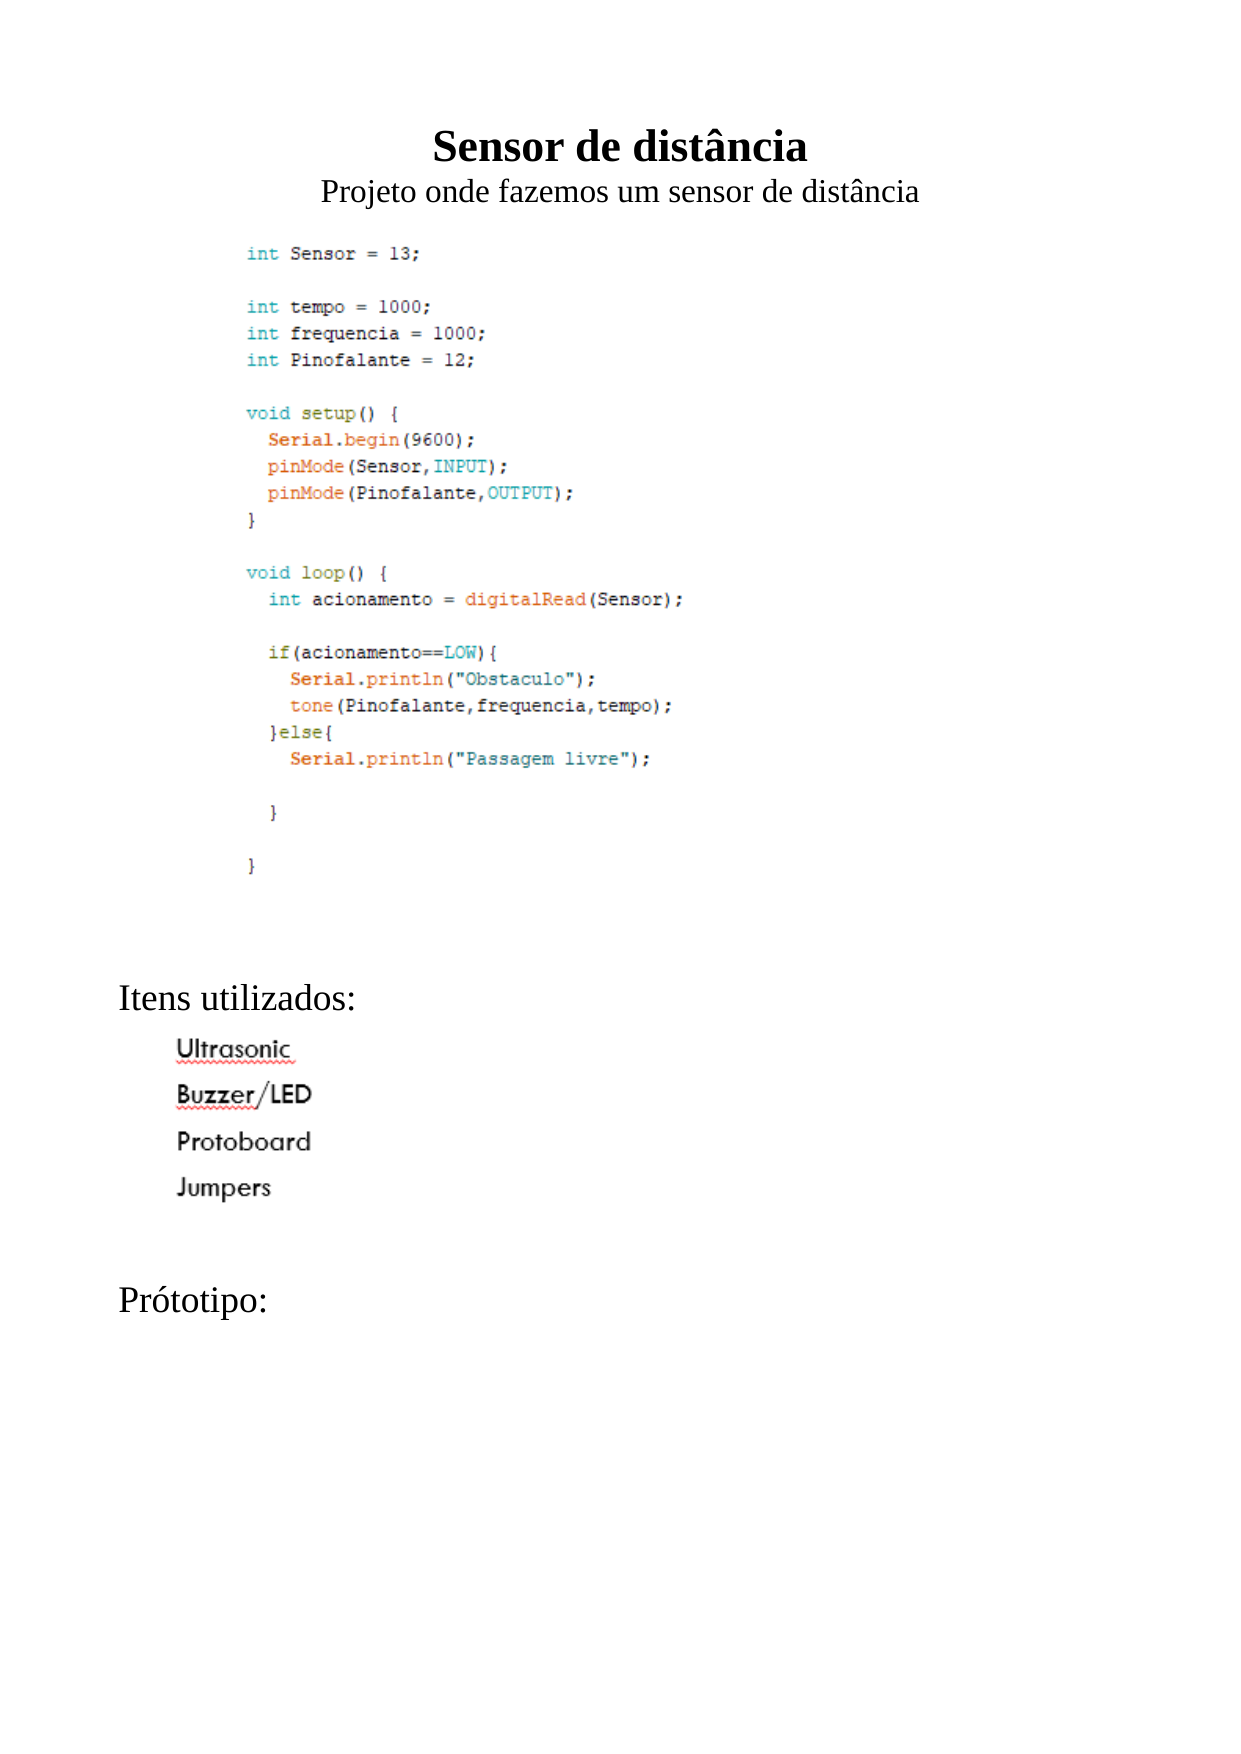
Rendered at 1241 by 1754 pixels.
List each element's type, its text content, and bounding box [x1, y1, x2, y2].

text Sensor de distância [118, 118, 1122, 171]
text Itens utilizados: [118, 976, 1122, 1019]
picture [234, 238, 740, 926]
text Prótotipo: [118, 1278, 1122, 1321]
text Projeto onde fazemos um sensor de distância [118, 171, 1122, 209]
picture [166, 1031, 356, 1212]
